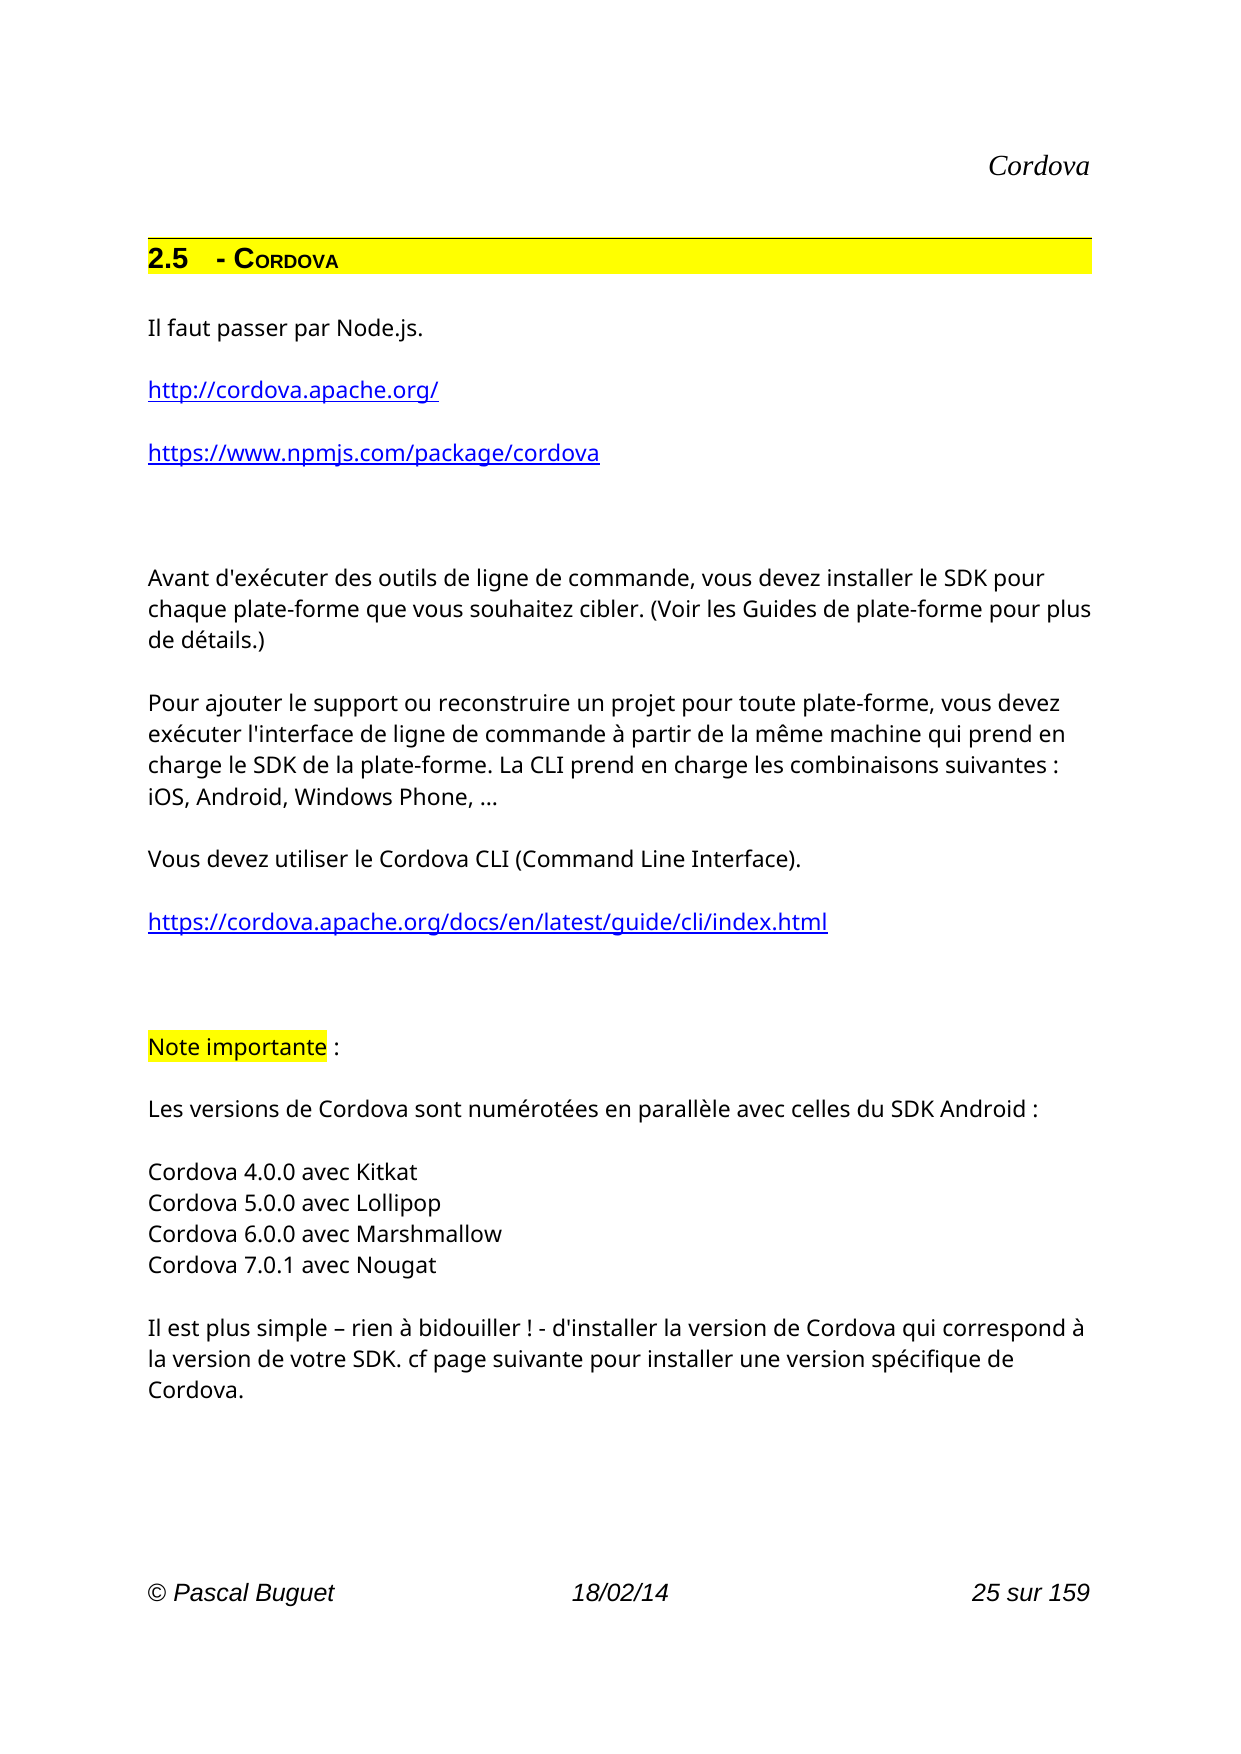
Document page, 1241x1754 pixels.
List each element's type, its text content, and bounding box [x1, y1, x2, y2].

text Pour ajouter le support ou reconstruire un projet pour toute plate-forme, vous devez exécuter l'interface de ligne de commande à partir de la même machine qui prend en charge le SDK de la plate-forme. La CLI prend en charge les combinaisons suivantes : iOS, Android, Windows Phone, … [148, 687, 1092, 812]
text http://cordova.apache.org/ [148, 374, 1092, 405]
text Il est plus simple – rien à bidouiller ! - d'installer la version de Cordova qui correspond à la version de votre SDK. cf page suivante pour installer une version spécifique de Cordova. [148, 1312, 1092, 1405]
text Avant d'exécuter des outils de ligne de commande, vous devez installer le SDK pour chaque plate-forme que vous souhaitez cibler. (Voir les Guides de plate-forme pour plus de détails.) [148, 562, 1092, 655]
text Vous devez utiliser le Cordova CLI (Command Line Interface). [148, 843, 1092, 874]
text https://www.npmjs.com/package/cordova [148, 437, 1092, 468]
text Cordova 6.0.0 avec Marshmallow [148, 1218, 1092, 1249]
text Cordova 4.0.0 avec Kitkat [148, 1155, 1092, 1187]
text Cordova 5.0.0 avec Lollipop [148, 1187, 1092, 1218]
text Il faut passer par Node.js. [148, 312, 1092, 343]
text Les versions de Cordova sont numérotées en parallèle avec celles du SDK Android : [148, 1093, 1092, 1124]
text Cordova 7.0.1 avec Nougat [148, 1249, 1092, 1280]
text https://cordova.apache.org/docs/en/latest/guide/cli/index.html [148, 905, 1092, 937]
subtitle - Cordova [148, 239, 1092, 274]
text Note importante : [148, 1030, 1092, 1062]
